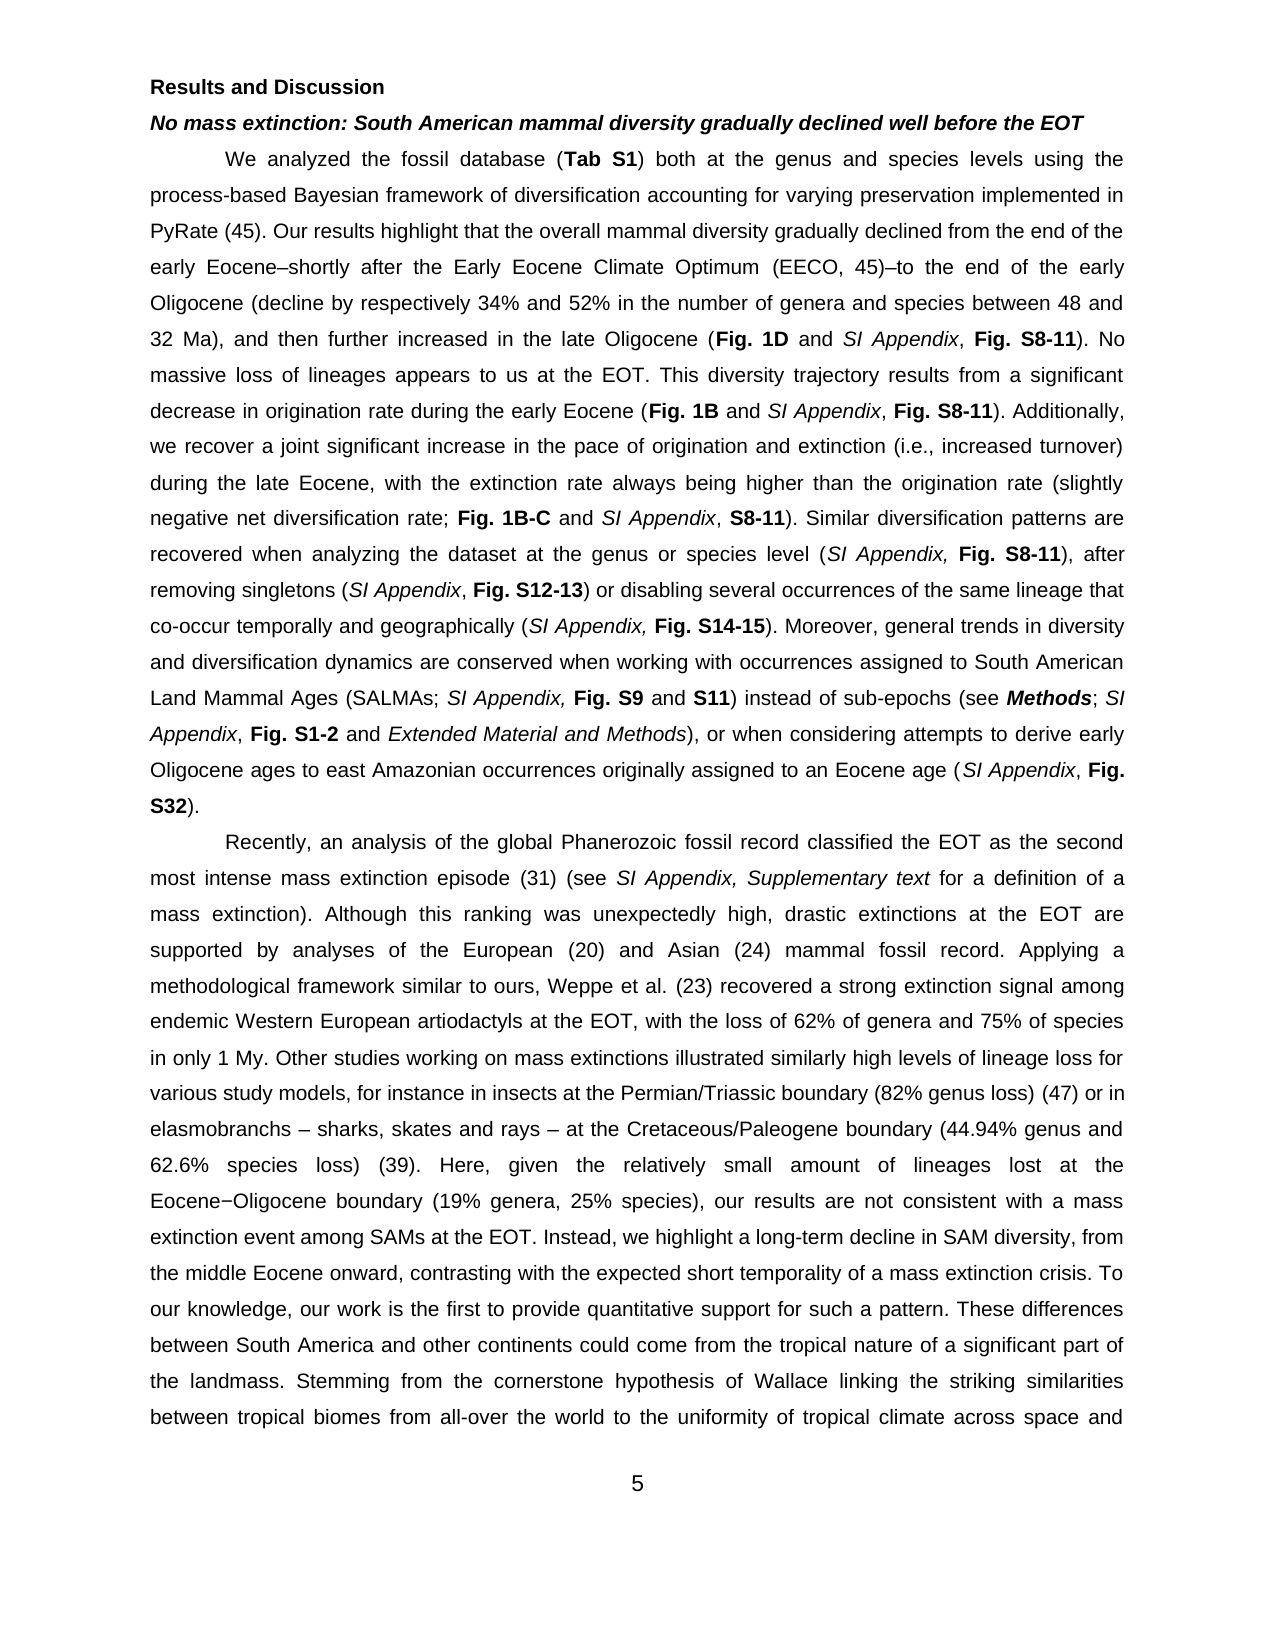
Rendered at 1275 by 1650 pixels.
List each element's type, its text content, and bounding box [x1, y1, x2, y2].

text Results and Discussion [150, 75, 1125, 99]
text No mass extinction: South American mammal diversity gradually declined well before the EOT [150, 111, 1125, 135]
text We analyzed the fossil database (Tab S1) both at the genus and species levels using the process-based Bayesian framework of diversification accounting for varying preservation implemented in PyRate (45). Our results highlight that the overall mammal diversity gradually declined from the end of the early Eocene–shortly after the Early Eocene Climate Optimum (EECO, 45)–to the end of the early Oligocene (decline by respectively 34% and 52% in the number of genera and species between 48 and 32 Ma), and then further increased in the late Oligocene (Fig. 1D and SI Appendix, Fig. S8-11). No massive loss of lineages appears to us at the EOT. This diversity trajectory results from a significant decrease in origination rate during the early Eocene (Fig. 1B and SI Appendix, Fig. S8-11). Additionally, we recover a joint significant increase in the pace of origination and extinction (i.e., increased turnover) during the late Eocene, with the extinction rate always being higher than the origination rate (slightly negative net diversification rate; Fig. 1B-C and SI Appendix, S8-11). Similar diversification patterns are recovered when analyzing the dataset at the genus or species level (SI Appendix, Fig. S8-11), after removing singletons (SI Appendix, Fig. S12-13) or disabling several occurrences of the same lineage that co-occur temporally and geographically (SI Appendix, Fig. S14-15). Moreover, general trends in diversity and diversification dynamics are conserved when working with occurrences assigned to South American Land Mammal Ages (SALMAs; SI Appendix, Fig. S9 and S11) instead of sub-epochs (see Methods; SI Appendix, Fig. S1-2 and Extended Material and Methods), or when considering attempts to derive early Oligocene ages to east Amazonian occurrences originally assigned to an Eocene age (SI Appendix, Fig. S32). [150, 147, 1125, 818]
text Recently, an analysis of the global Phanerozoic fossil record classified the EOT as the second most intense mass extinction episode (31) (see SI Appendix, Supplementary text for a definition of a mass extinction). Although this ranking was unexpectedly high, drastic extinctions at the EOT are supported by analyses of the European (20) and Asian (24) mammal fossil record. Applying a methodological framework similar to ours, Weppe et al. (23) recovered a strong extinction signal among endemic Western European artiodactyls at the EOT, with the loss of 62% of genera and 75% of species in only 1 My. Other studies working on mass extinctions illustrated similarly high levels of lineage loss for various study models, for instance in insects at the Permian/Triassic boundary (82% genus loss) (47) or in elasmobranchs – sharks, skates and rays – at the Cretaceous/Paleogene boundary (44.94% genus and 62.6% species loss) (39). Here, given the relatively small amount of lineages lost at the Eocene−Oligocene boundary (19% genera, 25% species), our results are not consistent with a mass extinction event among SAMs at the EOT. Instead, we highlight a long-term decline in SAM diversity, from the middle Eocene onward, contrasting with the expected short temporality of a mass extinction crisis. To our knowledge, our work is the first to provide quantitative support for such a pattern. These differences between South America and other continents could come from the tropical nature of a significant part of the landmass. Stemming from the cornerstone hypothesis of Wallace linking the striking similarities between tropical biomes from all-over the world to the uniformity of tropical climate across space and [150, 830, 1125, 1429]
